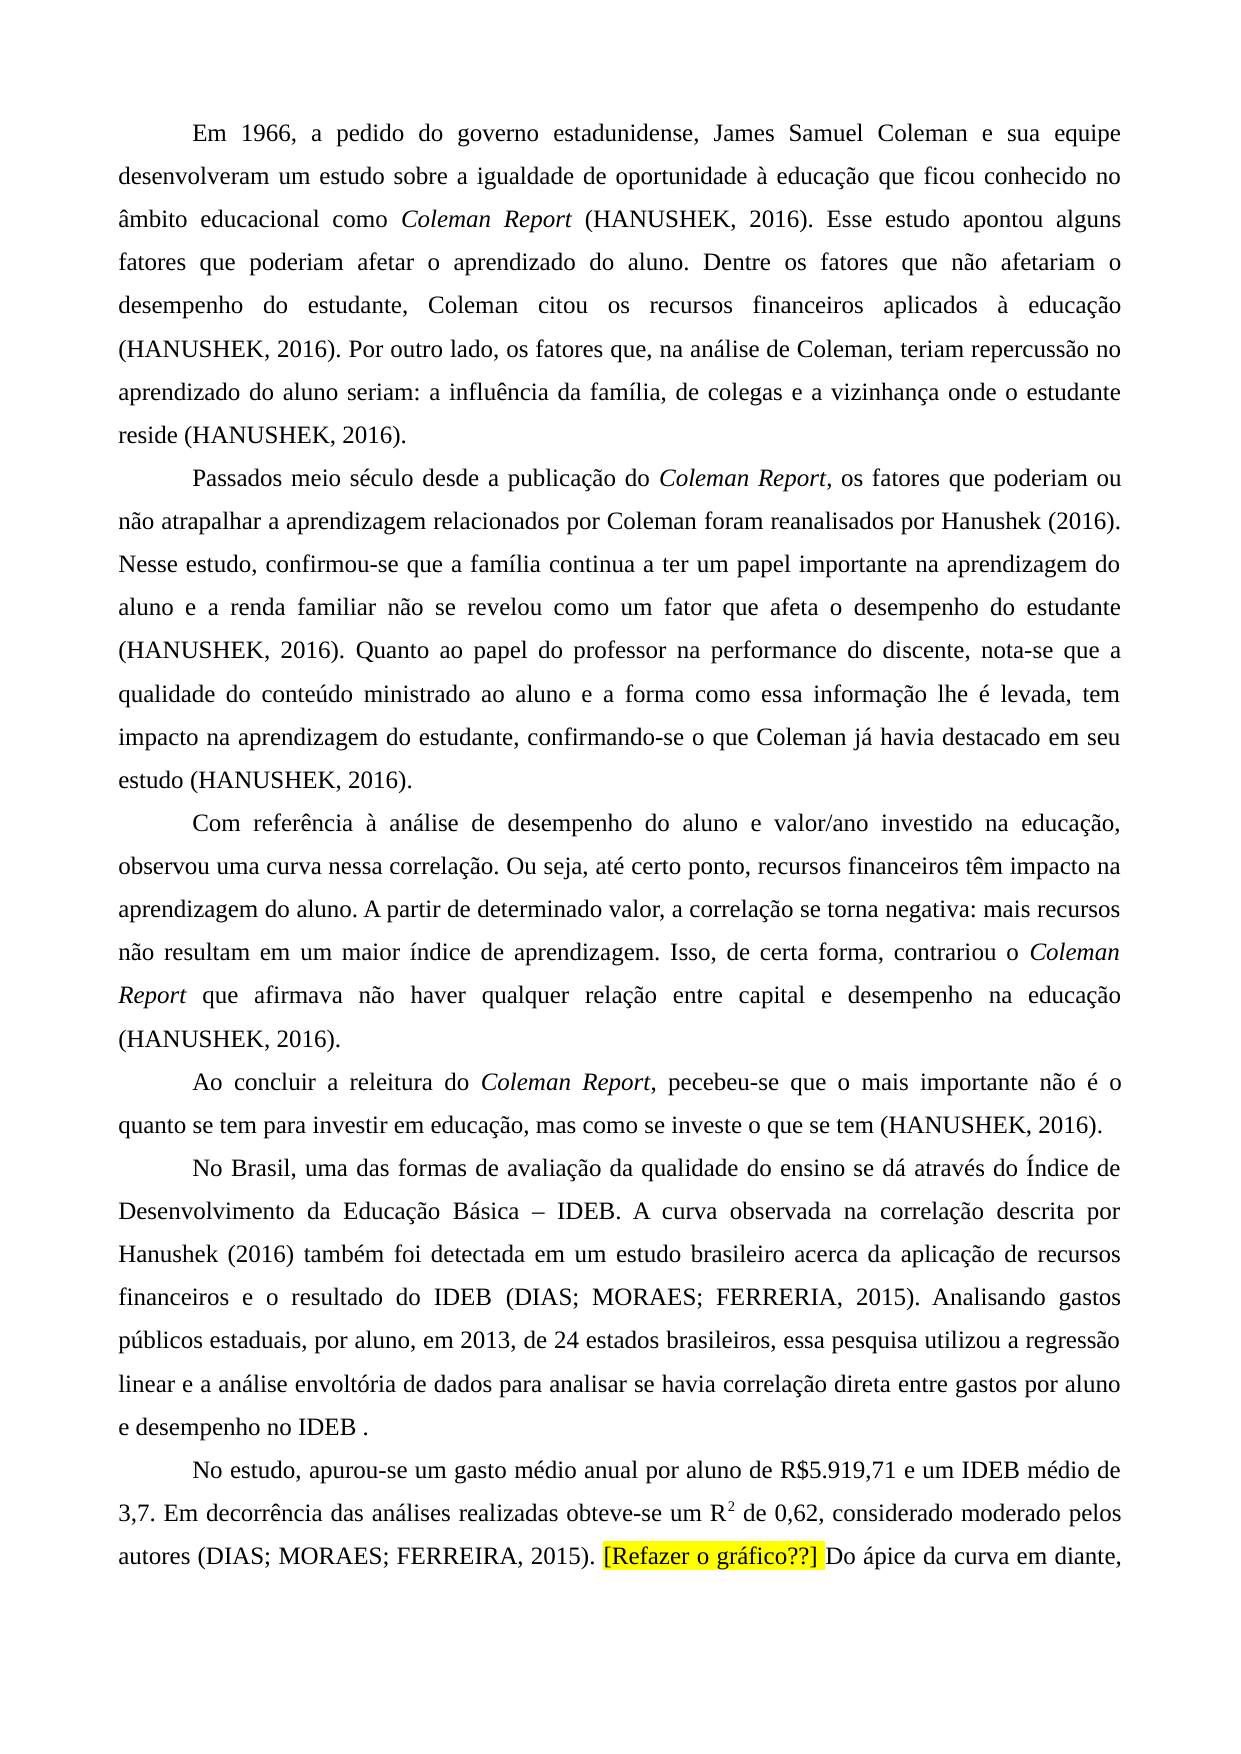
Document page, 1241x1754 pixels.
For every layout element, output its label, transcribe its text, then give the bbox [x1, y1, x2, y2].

text No estudo, apurou-se um gasto médio anual por aluno de R$5.919,71 e um IDEB médio de 3,7. Em decorrência das análises realizadas obteve-se um R2 de 0,62, considerado moderado pelos autores (DIAS; MORAES; FERREIRA, 2015). [Refazer o gráfico??] Do ápice da curva em diante, [118, 1455, 1122, 1570]
text No Brasil, uma das formas de avaliação da qualidade do ensino se dá através do Índice de Desenvolvimento da Educação Básica – IDEB. A curva observada na correlação descrita por Hanushek (2016) também foi detectada em um estudo brasileiro acerca da aplicação de recursos financeiros e o resultado do IDEB (DIAS; MORAES; FERRERIA, 2015). Analisando gastos públicos estaduais, por aluno, em 2013, de 24 estados brasileiros, essa pesquisa utilizou a regressão linear e a análise envoltória de dados para analisar se havia correlação direta entre gastos por aluno e desempenho no IDEB . [118, 1153, 1122, 1441]
text Ao concluir a releitura do Coleman Report, pecebeu-se que o mais importante não é o quanto se tem para investir em educação, mas como se investe o que se tem (HANUSHEK, 2016). [118, 1067, 1122, 1139]
text Em 1966, a pedido do governo estadunidense, James Samuel Coleman e sua equipe desenvolveram um estudo sobre a igualdade de oportunidade à educação que ficou conhecido no âmbito educacional como Coleman Report (HANUSHEK, 2016). Esse estudo apontou alguns fatores que poderiam afetar o aprendizado do aluno. Dentre os fatores que não afetariam o desempenho do estudante, Coleman citou os recursos financeiros aplicados à educação (HANUSHEK, 2016). Por outro lado, os fatores que, na análise de Coleman, teriam repercussão no aprendizado do aluno seriam: a influência da família, de colegas e a vizinhança onde o estudante reside (HANUSHEK, 2016). [118, 118, 1122, 449]
text Passados meio século desde a publicação do Coleman Report, os fatores que poderiam ou não atrapalhar a aprendizagem relacionados por Coleman foram reanalisados por Hanushek (2016). Nesse estudo, confirmou-se que a família continua a ter um papel importante na aprendizagem do aluno e a renda familiar não se revelou como um fator que afeta o desempenho do estudante (HANUSHEK, 2016). Quanto ao papel do professor na performance do discente, nota-se que a qualidade do conteúdo ministrado ao aluno e a forma como essa informação lhe é levada, tem impacto na aprendizagem do estudante, confirmando-se o que Coleman já havia destacado em seu estudo (HANUSHEK, 2016). [118, 463, 1122, 794]
text Com referência à análise de desempenho do aluno e valor/ano investido na educação, observou uma curva nessa correlação. Ou seja, até certo ponto, recursos financeiros têm impacto na aprendizagem do aluno. A partir de determinado valor, a correlação se torna negativa: mais recursos não resultam em um maior índice de aprendizagem. Isso, de certa forma, contrariou o Coleman Report que afirmava não haver qualquer relação entre capital e desempenho na educação (HANUSHEK, 2016). [118, 808, 1122, 1052]
